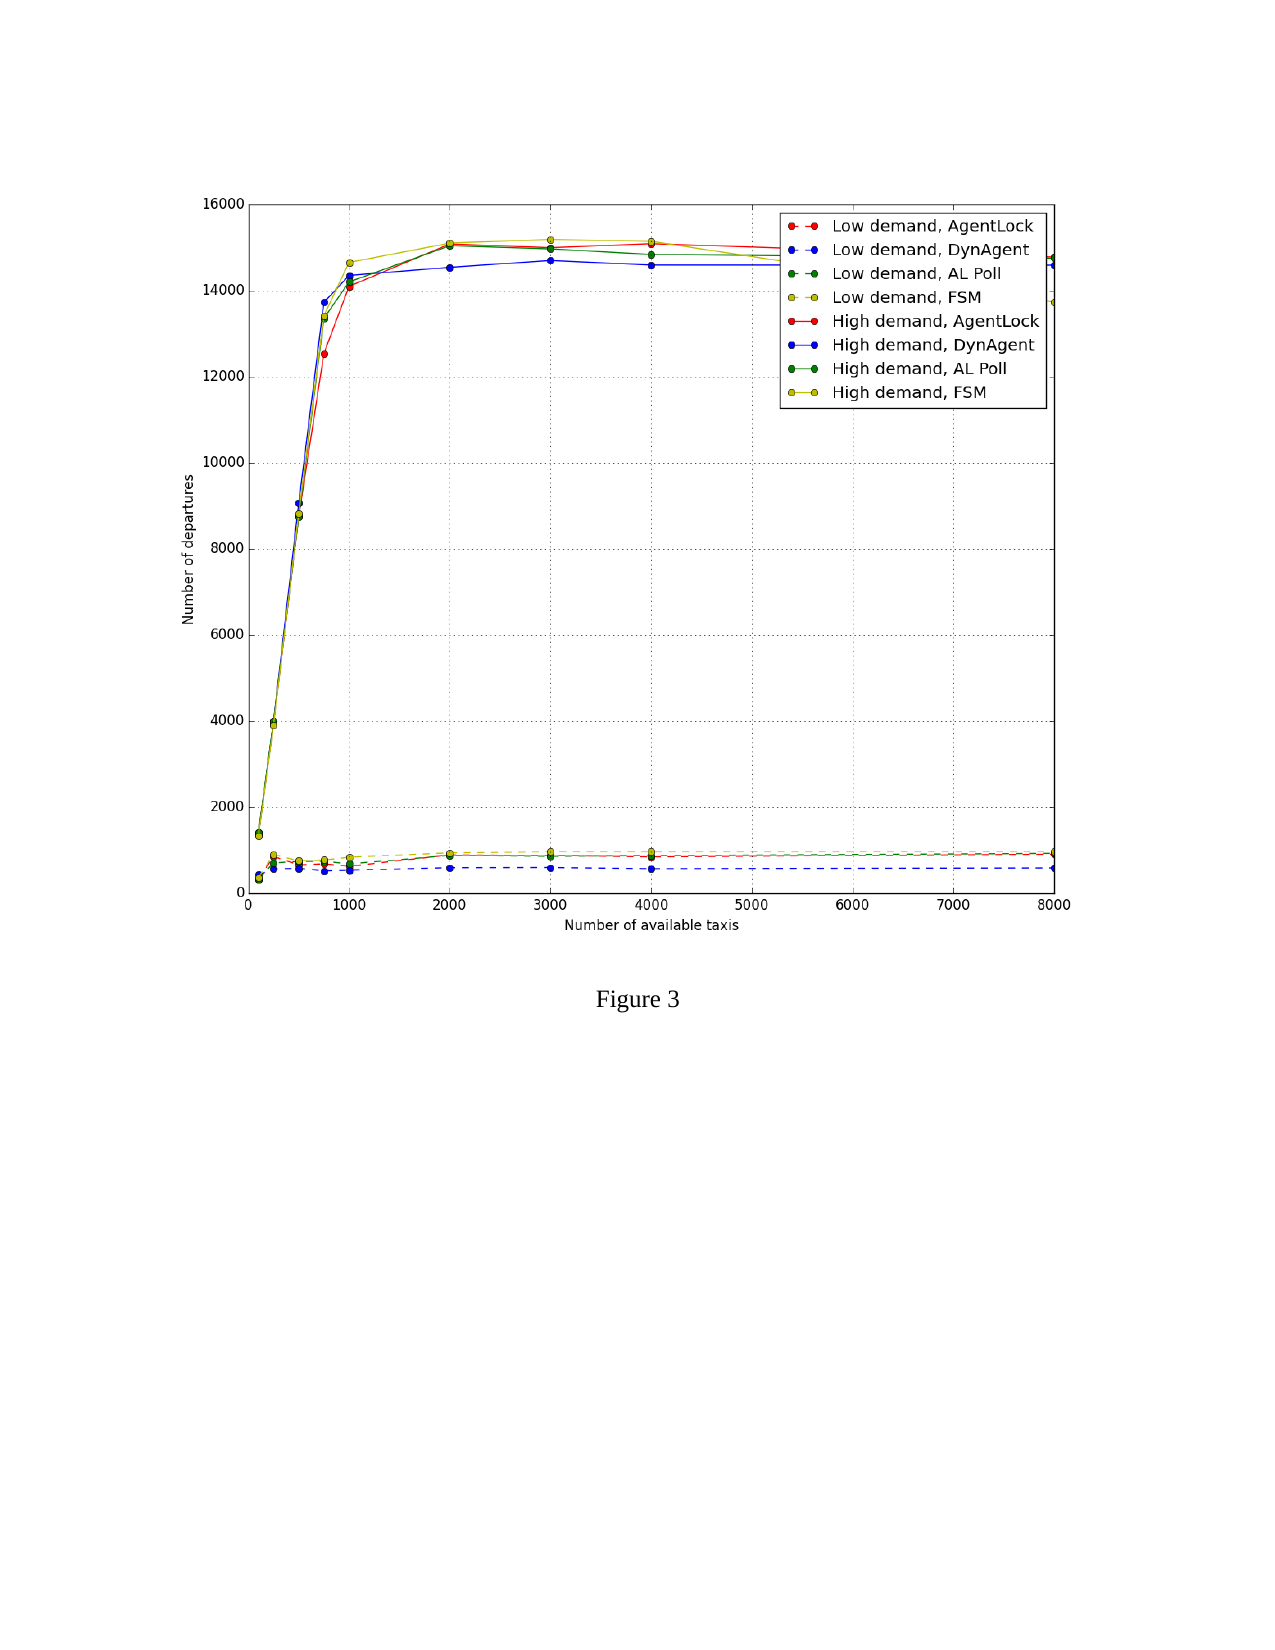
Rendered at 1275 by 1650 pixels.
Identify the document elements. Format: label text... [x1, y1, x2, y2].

picture [118, 118, 1157, 979]
text Figure 3 [118, 979, 1157, 1013]
